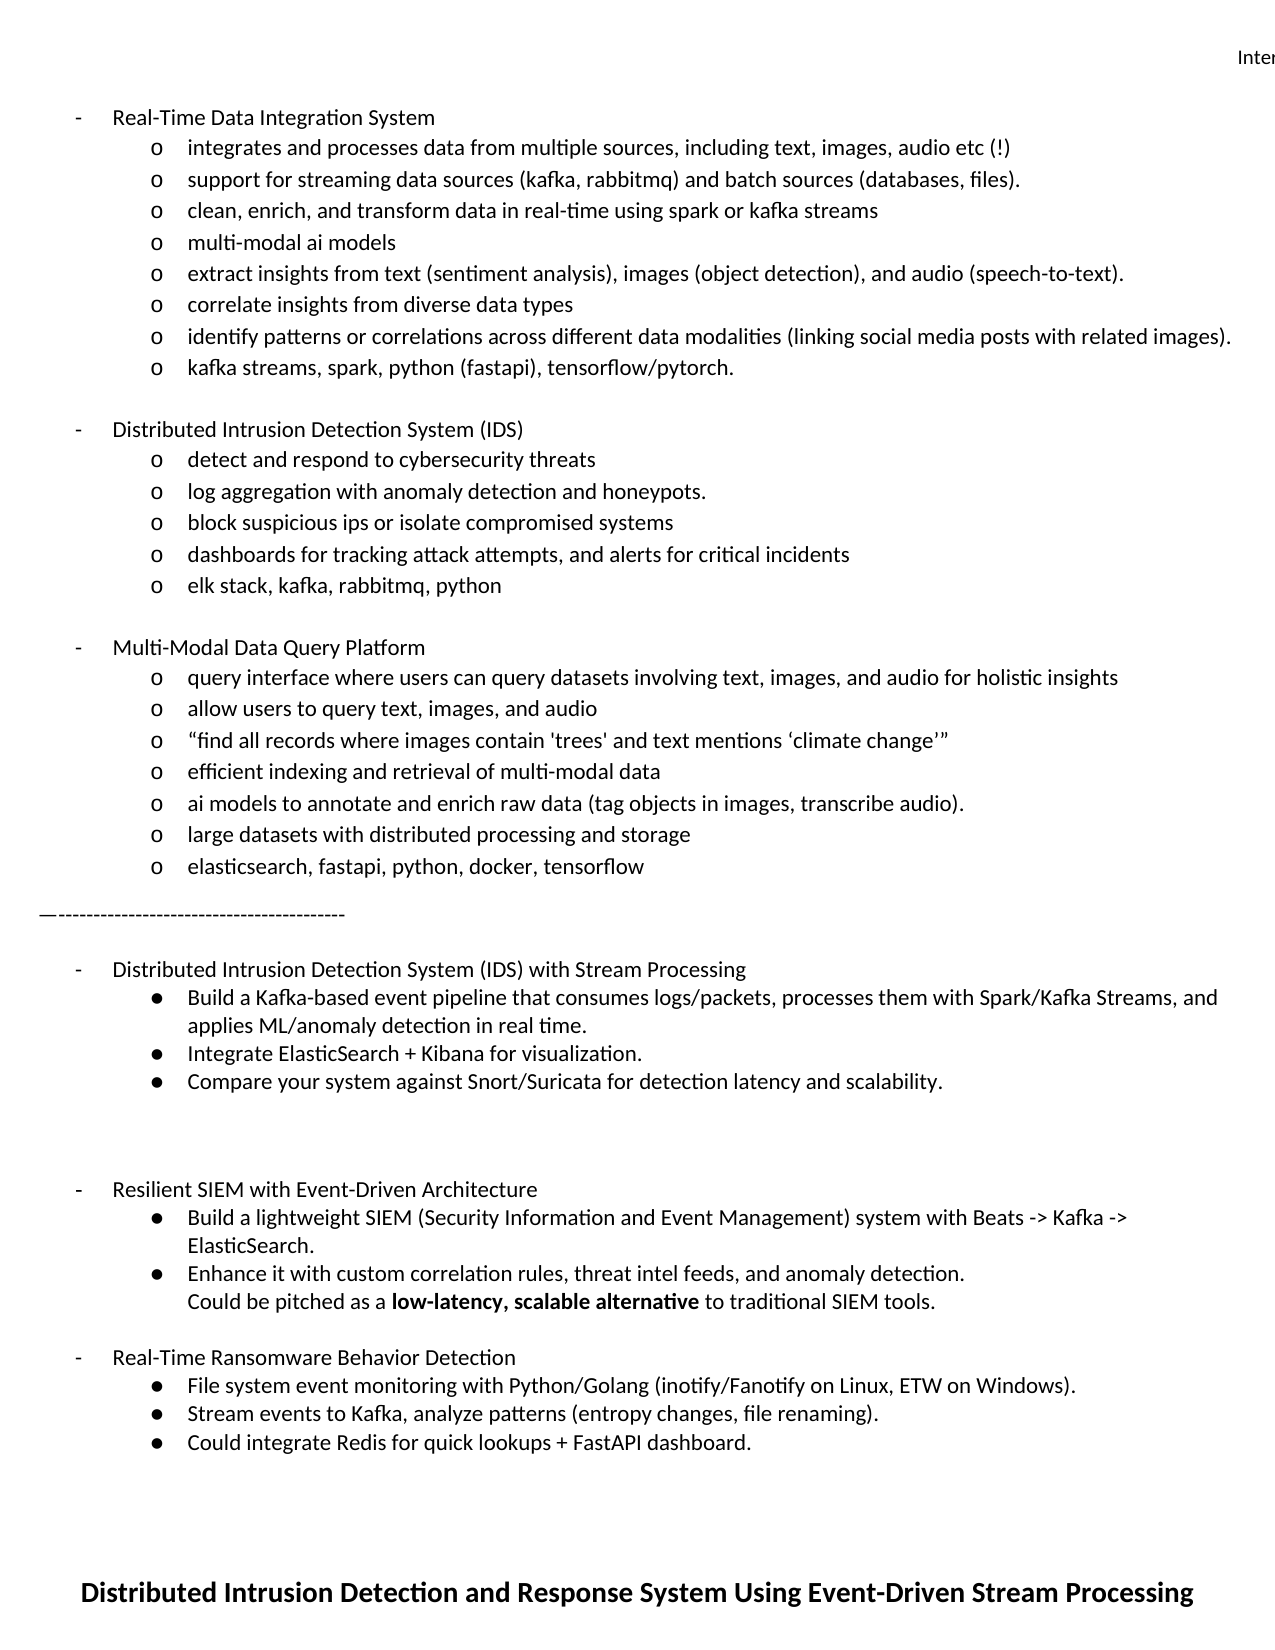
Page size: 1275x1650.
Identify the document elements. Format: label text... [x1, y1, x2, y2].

list support for streaming data sources (kafka, rabbitmq) and batch sources (databases, files). [150, 165, 1237, 194]
list Compare your system against Snort/Suricata for detection latency and scalability. [150, 1067, 1237, 1095]
list efficient indexing and retrieval of multi-modal data [150, 757, 1237, 787]
list query interface where users can query datasets involving text, images, and audio for holistic insights [150, 663, 1237, 692]
list correlate insights from diverse data types [150, 291, 1237, 320]
list log aggregation with anomaly detection and honeypots. [150, 477, 1237, 506]
list large datasets with distributed processing and storage [150, 820, 1237, 849]
list Real-Time Ransomware Behavior Detection [75, 1343, 1237, 1372]
text —----------------------------------------- [37, 900, 1237, 928]
list Stream events to Kafka, analyze patterns (entropy changes, file renaming). [150, 1399, 1237, 1428]
list Distributed Intrusion Detection System (IDS) with Stream Processing [75, 955, 1237, 983]
list Could integrate Redis for quick lookups + FastAPI dashboard. [150, 1428, 1237, 1456]
list kafka streams, spark, python (fastapi), tensorflow/pytorch. [150, 353, 1237, 383]
list extract insights from text (sentiment analysis), images (object detection), and audio (speech-to-text). [150, 259, 1237, 288]
list File system event monitoring with Python/Golang (inotify/Fanotify on Linux, ETW on Windows). [150, 1372, 1237, 1399]
list Multi-Modal Data Query Platform [75, 633, 1237, 661]
list Distributed Intrusion Detection System (IDS) [75, 415, 1237, 443]
list elasticsearch, fastapi, python, docker, tensorflow [150, 852, 1237, 881]
list block suspicious ips or isolate compromised systems [150, 508, 1237, 537]
list Real-Time Data Integration System [75, 103, 1237, 131]
list Resilient SIEM with Event-Driven Architecture [75, 1175, 1237, 1203]
list Enhance it with custom correlation rules, threat intel feeds, and anomaly detection. Could be pitched as a low-latency, scalable alternative to traditional SIEM tools. [150, 1259, 1237, 1343]
list dashboards for tracking attack attempts, and alerts for critical incidents [150, 540, 1237, 569]
list Build a lightweight SIEM (Security Information and Event Management) system with Beats -> Kafka -> ElasticSearch. [150, 1203, 1237, 1259]
list Build a Kafka-based event pipeline that consumes logs/packets, processes them with Spark/Kafka Streams, and applies ML/anomaly detection in real time. [150, 983, 1237, 1039]
list multi-modal ai models [150, 228, 1237, 257]
list elk stack, kafka, rabbitmq, python [150, 571, 1237, 600]
list detect and respond to cybersecurity threats [150, 445, 1237, 474]
list “find all records where images contain 'trees' and text mentions ‘climate change’” [150, 726, 1237, 755]
list integrates and processes data from multiple sources, including text, images, audio etc (!) [150, 133, 1237, 162]
list ai models to annotate and enrich raw data (tag objects in images, transcribe audio). [150, 789, 1237, 818]
list identify patterns or correlations across different data modalities (linking social media posts with related images). [150, 322, 1237, 351]
list clean, enrich, and transform data in real-time using spark or kafka streams [150, 196, 1237, 225]
list allow users to query text, images, and audio [150, 694, 1237, 724]
text Distributed Intrusion Detection and Response System Using Event-Driven Stream Processing [37, 1574, 1237, 1610]
list Integrate ElasticSearch + Kibana for visualization. [150, 1039, 1237, 1067]
